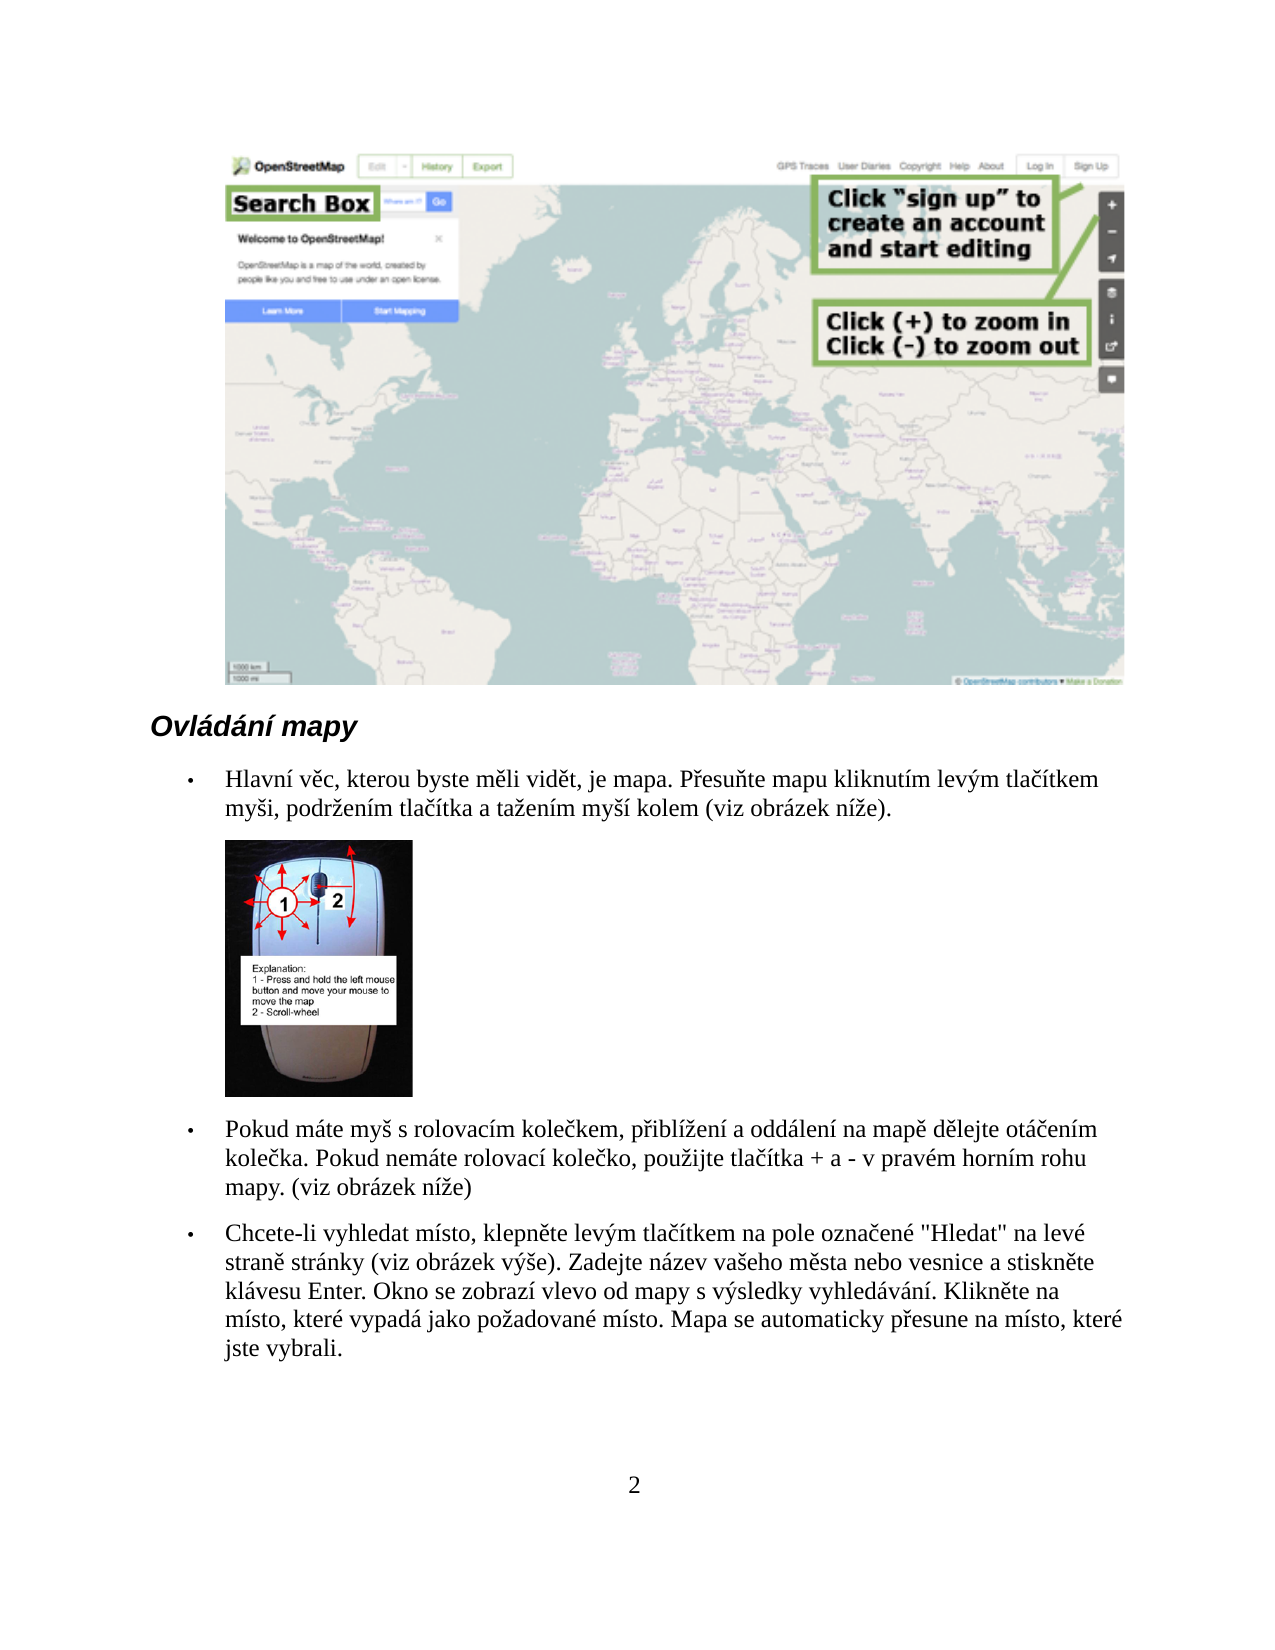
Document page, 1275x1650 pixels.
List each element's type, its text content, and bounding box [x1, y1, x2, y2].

list Hlavní věc, kterou byste měli vidět, je mapa. Přesuňte mapu kliknutím levým tlačítkem myši, podržením tlačítka a tažením myší kolem (viz obrázek níže). [187, 764, 1125, 822]
picture [225, 840, 413, 1097]
subtitle Ovládání mapy [150, 709, 1125, 743]
list Pokud máte myš s rolovacím kolečkem, přiblížení a oddálení na mapě dělejte otáčením kolečka. Pokud nemáte rolovací kolečko, použijte tlačítka + a - v pravém horním rohu mapy. (viz obrázek níže) [187, 1114, 1125, 1200]
picture [225, 150, 1125, 685]
list Chcete-li vyhledat místo, klepněte levým tlačítkem na pole označené "Hledat" na levé straně stránky (viz obrázek výše). Zadejte název vašeho města nebo vesnice a stiskněte klávesu Enter. Okno se zobrazí vlevo od mapy s výsledky vyhledávání. Klikněte na místo, které vypadá jako požadované místo. Mapa se automaticky přesune na místo, které jste vybrali. [187, 1218, 1125, 1362]
